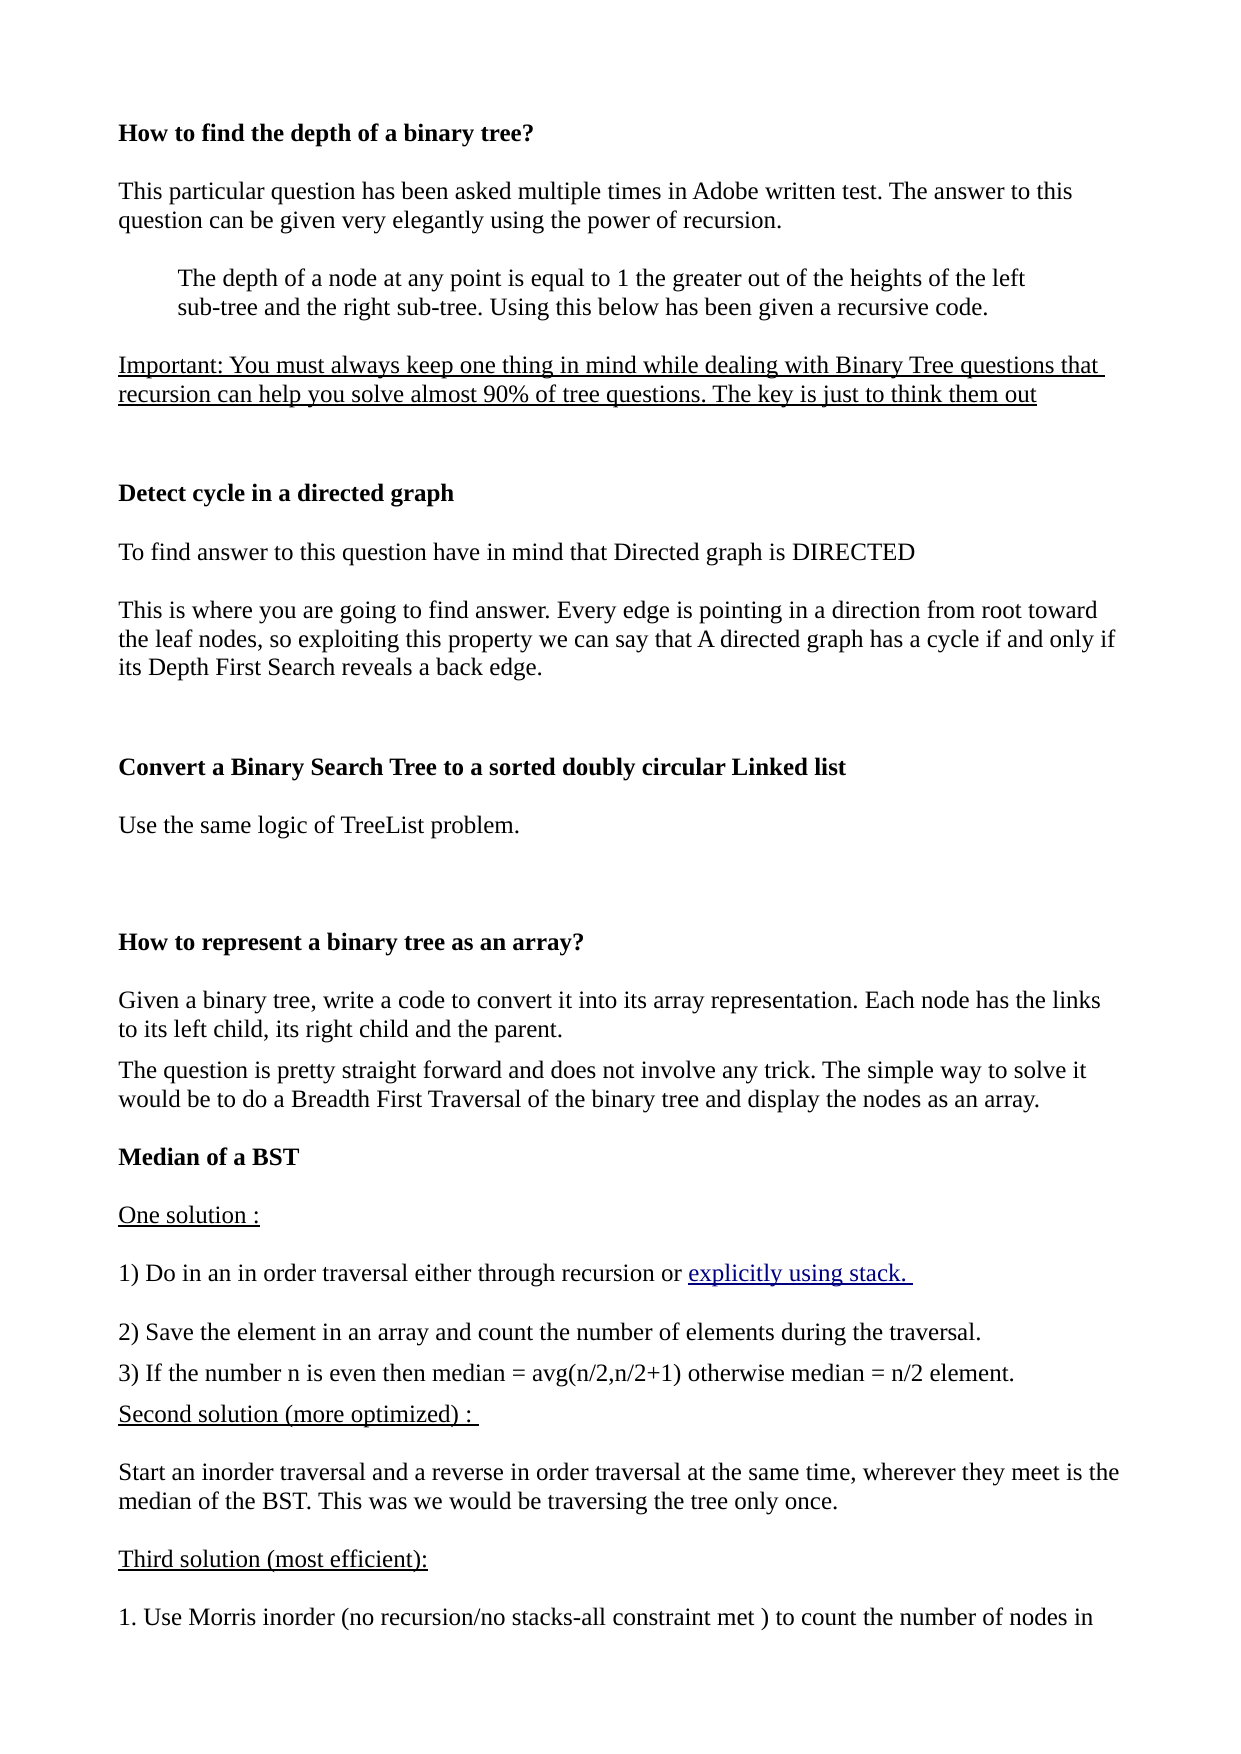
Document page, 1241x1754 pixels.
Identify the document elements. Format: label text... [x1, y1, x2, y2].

text Detect cycle in a directed graph [118, 478, 1122, 507]
text 1. Use Morris inorder (no recursion/no stacks-all constraint met ) to count the number of nodes in [118, 1602, 1122, 1631]
text 2) Save the element in an array and count the number of elements during the traversal. [118, 1317, 1122, 1345]
text Third solution (most efficient): [118, 1544, 1122, 1573]
text How to find the depth of a binary tree? [118, 118, 1122, 147]
text One solution : [118, 1200, 1122, 1229]
text The depth of a node at any point is equal to 1 the greater out of the heights of the left sub-tree and the right sub-tree. Using this below has been given a recursive code. [177, 263, 1063, 321]
text This particular question has been asked multiple times in Adobe written test. The answer to this question can be given very elegantly using the power of recursion. [118, 176, 1122, 234]
text To find answer to this question have in mind that Directed graph is DIRECTED [118, 537, 1122, 566]
text Given a binary tree, write a code to convert it into its array representation. Each node has the links to its left child, its right child and the parent. [118, 985, 1122, 1042]
text Convert a Binary Search Tree to a sorted doubly circular Linked list [118, 752, 1122, 781]
text This is where you are going to find answer. Every edge is pointing in a direction from root toward the leaf nodes, so exploiting this property we can say that A directed graph has a cycle if and only if its Depth First Search reveals a back edge. [118, 595, 1122, 681]
text Start an inorder traversal and a reverse in order traversal at the same time, wherever they meet is the median of the BST. This was we would be traversing the tree only once. [118, 1457, 1122, 1515]
text 3) If the number n is even then median = avg(n/2,n/2+1) otherwise median = n/2 element. [118, 1358, 1122, 1387]
text Second solution (more optimized) : [118, 1399, 1122, 1428]
text Important: You must always keep one thing in mind while dealing with Binary Tree questions that recursion can help you solve almost 90% of tree questions. The key is just to think them out [118, 350, 1122, 408]
text Use the same logic of TreeList problem. [118, 810, 1122, 839]
text 1) Do in an in order traversal either through recursion or explicitly using stack. [118, 1258, 1122, 1287]
text How to represent a binary tree as an array? [118, 927, 1122, 955]
text The question is pretty straight forward and does not involve any trick. The simple way to solve it would be to do a Breadth First Traversal of the binary tree and display the nodes as an array. [118, 1055, 1122, 1112]
text Median of a BST [118, 1142, 1122, 1171]
